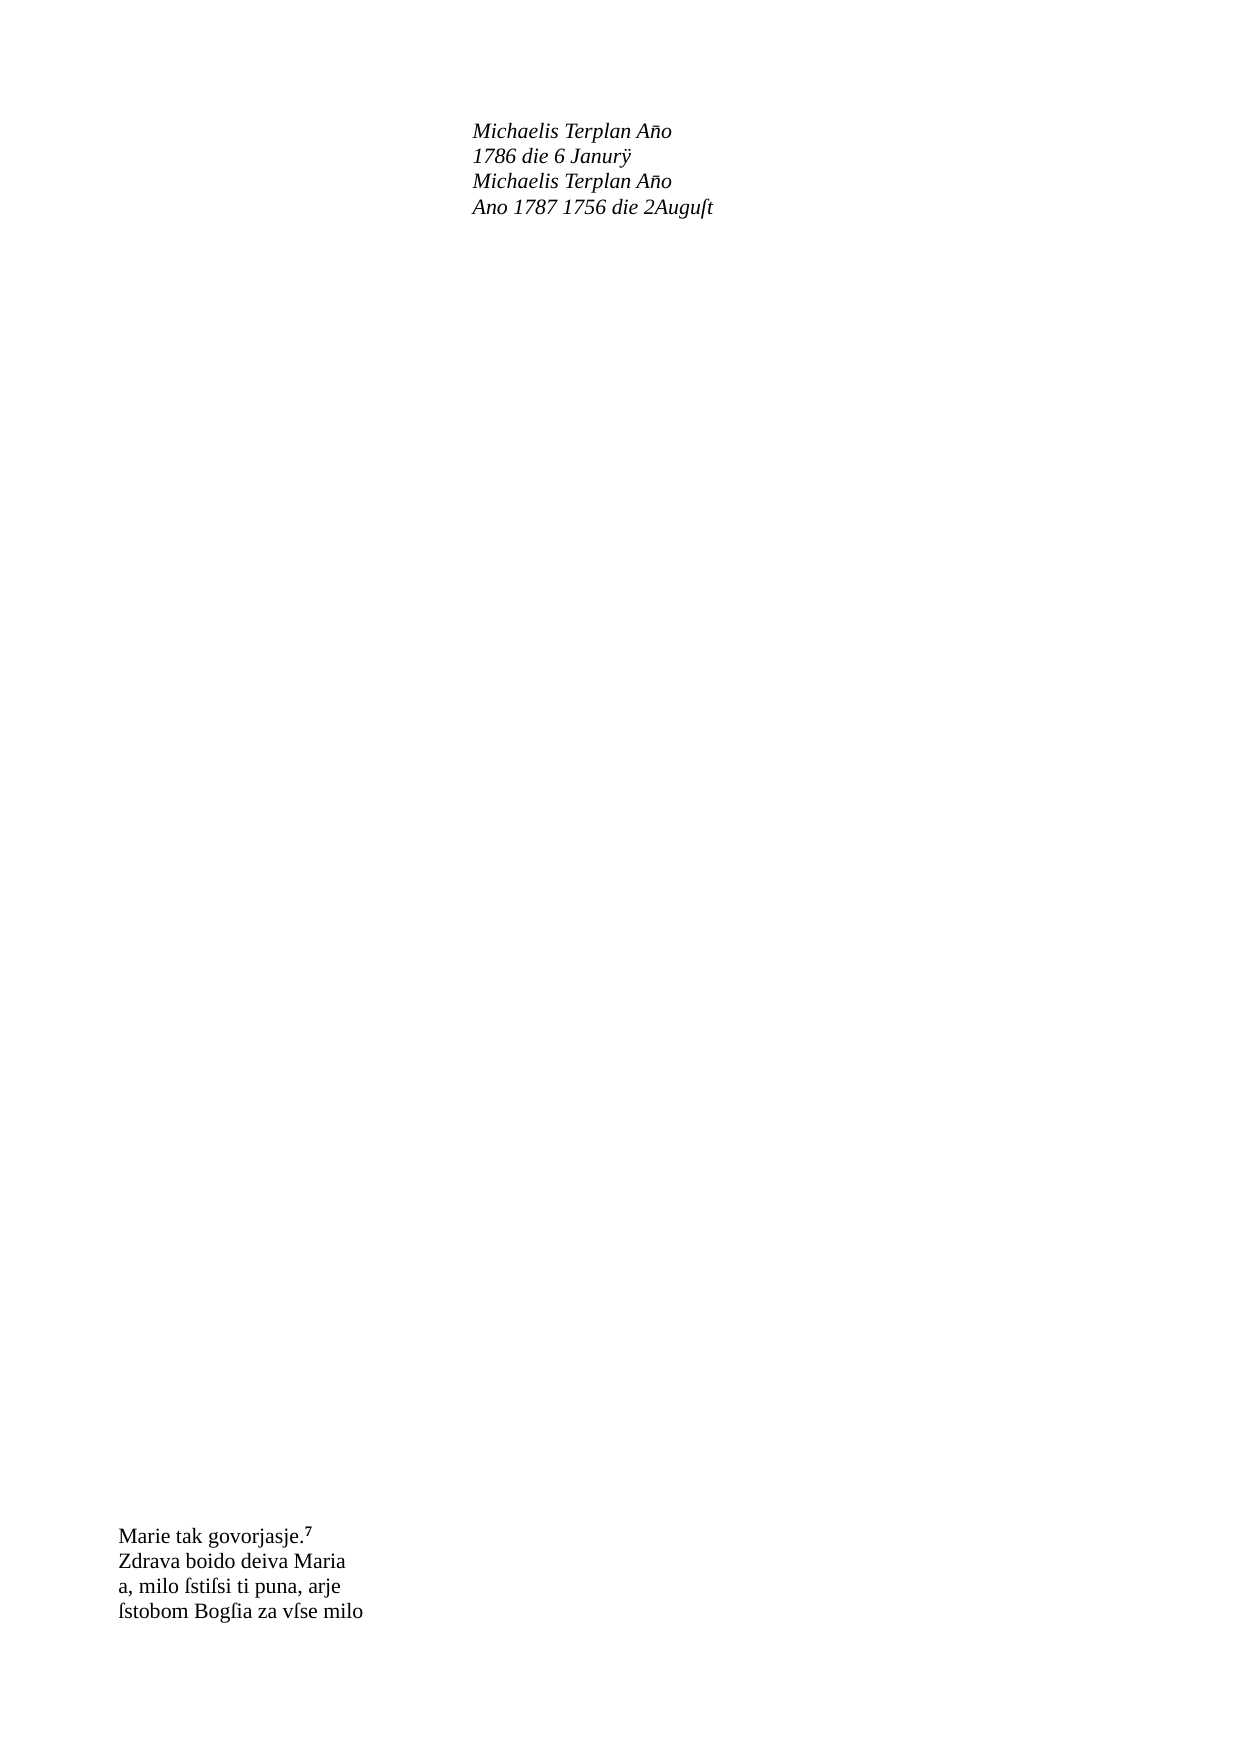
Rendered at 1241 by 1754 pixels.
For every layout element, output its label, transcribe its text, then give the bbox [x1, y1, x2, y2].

text Zdrava boido deiva Maria [118, 1548, 1122, 1573]
text a, milo ſstiſsi ti puna, arje [118, 1573, 1122, 1598]
text Marie tak govorjasje.7 [118, 1523, 1122, 1548]
text 1786 die 6 Janurÿ [472, 143, 1122, 168]
text Ano 1787 1756 die 2Auguſt [472, 194, 1122, 219]
text Michaelis Terplan An̄o [472, 168, 1122, 194]
text Michaelis Terplan An̄o [472, 118, 1122, 143]
text ſstobom Bogſia za vſse milo [118, 1598, 1122, 1624]
